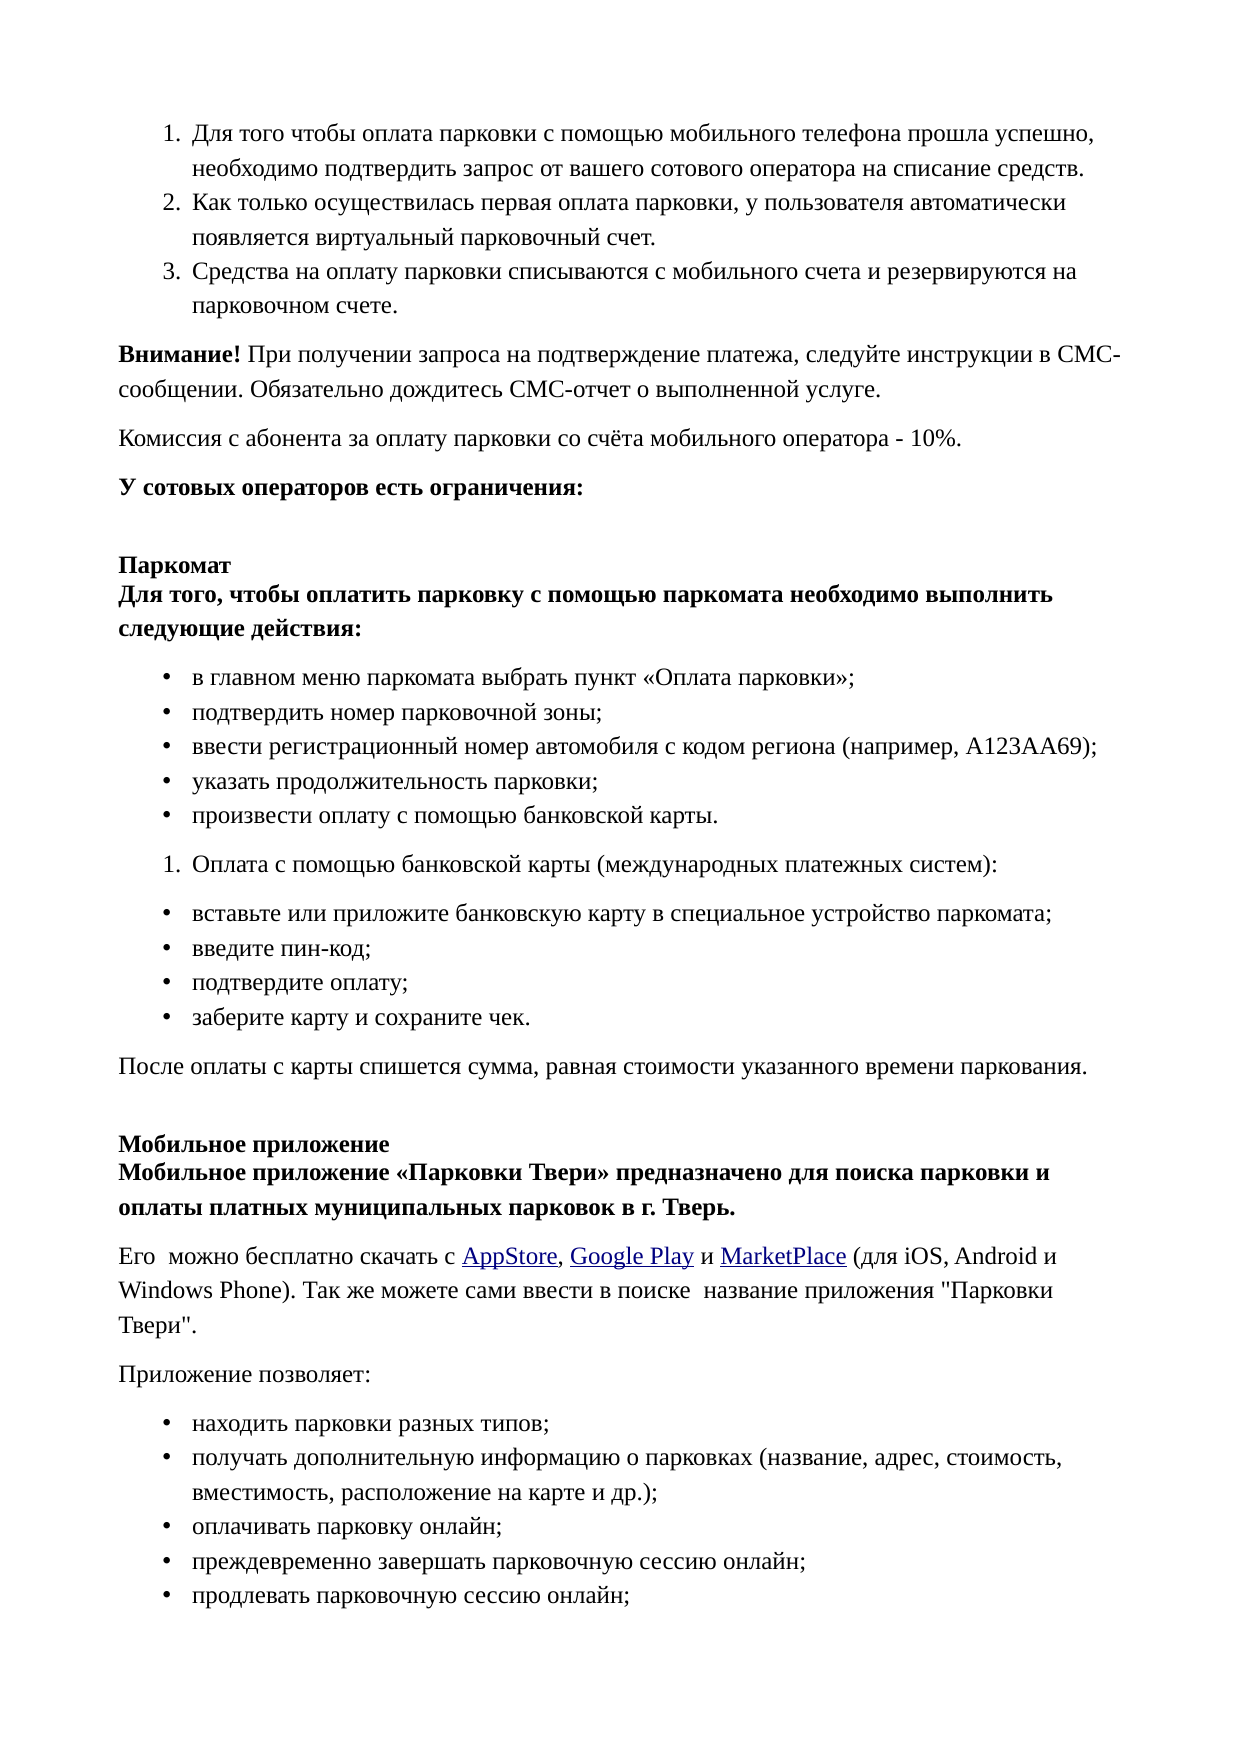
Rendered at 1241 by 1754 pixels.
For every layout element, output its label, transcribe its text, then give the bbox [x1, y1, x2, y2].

list в главном меню паркомата выбрать пункт «Оплата парковки»; [162, 662, 1122, 691]
text Внимание! При получении запроса на подтверждение платежа, следуйте инструкции в СМС-сообщении. Обязательно дождитесь СМС-отчет о выполненной услуге. [118, 339, 1122, 403]
list получать дополнительную информацию о парковках (название, адрес, стоимость, вместимость, расположение на карте и др.); [162, 1442, 1122, 1506]
list продлевать парковочную сессию онлайн; [162, 1580, 1122, 1609]
text У сотовых операторов есть ограничения: [118, 472, 1122, 501]
list Как только осуществилась первая оплата парковки, у пользователя автоматически появляется виртуальный парковочный счет. [162, 187, 1122, 250]
list преждевременно завершать парковочную сессию онлайн; [162, 1546, 1122, 1575]
list оплачивать парковку онлайн; [162, 1511, 1122, 1540]
list находить парковки разных типов; [162, 1408, 1122, 1437]
list ввести регистрационный номер автомобиля с кодом региона (например, А123АА69); [162, 731, 1122, 760]
list произвести оплату с помощью банковской карты. [162, 800, 1122, 829]
list подтвердить номер парковочной зоны; [162, 697, 1122, 726]
text После оплаты с карты спишется сумма, равная стоимости указанного времени паркования. [118, 1051, 1122, 1079]
list Средства на оплату парковки списываются с мобильного счета и резервируются на парковочном счете. [162, 256, 1122, 319]
text Мобильное приложение «Парковки Твери» предназначено для поиска парковки и оплаты платных муниципальных парковок в г. Тверь. [118, 1157, 1122, 1221]
text Для того, чтобы оплатить парковку с помощью паркомата необходимо выполнить следующие действия: [118, 579, 1122, 642]
list введите пин-код; [162, 933, 1122, 962]
list заберите карту и сохраните чек. [162, 1002, 1122, 1031]
text Приложение позволяет: [118, 1359, 1122, 1388]
text Мобильное приложение [118, 1129, 1122, 1157]
list вставьте или приложите банковскую карту в специальное устройство паркомата; [162, 898, 1122, 927]
text Комиссия с абонента за оплату парковки со счёта мобильного оператора - 10%. [118, 423, 1122, 452]
list указать продолжительность парковки; [162, 766, 1122, 794]
text Его можно бесплатно скачать с AppStore, Google Play и MarketPlace (для iOS, Android и Windows Phone). Так же можете сами ввести в поиске название приложения "Парковки Твери". [118, 1241, 1122, 1339]
text Паркомат [118, 550, 1122, 579]
list подтвердите оплату; [162, 967, 1122, 996]
list Для того чтобы оплата парковки с помощью мобильного телефона прошла успешно, необходимо подтвердить запрос от вашего сотового оператора на списание средств. [162, 118, 1122, 181]
list Оплата с помощью банковской карты (международных платежных систем): [162, 849, 1122, 878]
